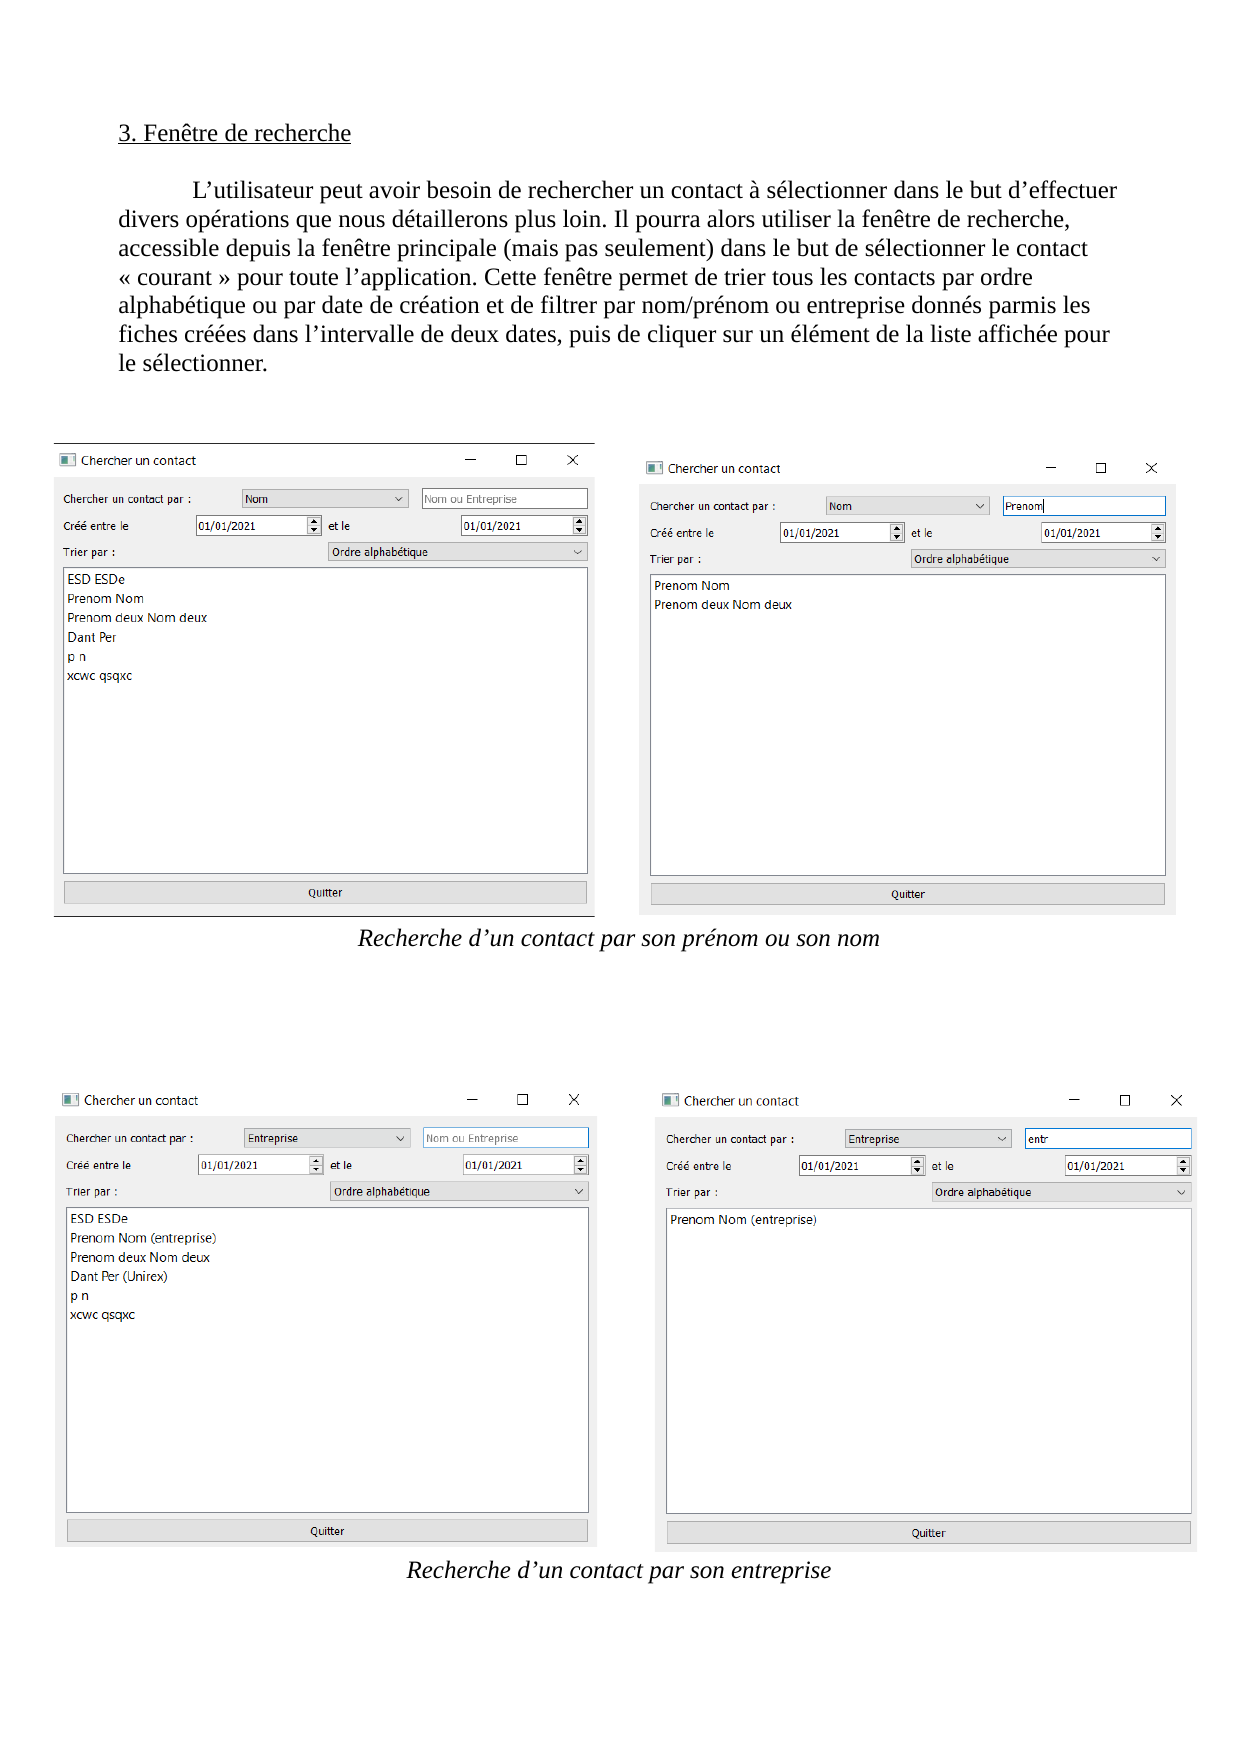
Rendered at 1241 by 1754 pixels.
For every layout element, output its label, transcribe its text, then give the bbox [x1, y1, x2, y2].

text Recherche d’un contact par son entreprise [118, 1556, 1122, 1584]
picture [55, 1087, 598, 1547]
text 3. Fenêtre de recherche [118, 118, 1122, 147]
picture [654, 1085, 1198, 1552]
picture [639, 453, 1176, 915]
picture [53, 443, 595, 917]
text Recherche d’un contact par son prénom ou son nom [118, 923, 1122, 952]
text L’utilisateur peut avoir besoin de rechercher un contact à sélectionner dans le but d’effectuer divers opérations que nous détaillerons plus loin. Il pourra alors utiliser la fenêtre de recherche, accessible depuis la fenêtre principale (mais pas seulement) dans le but de sélectionner le contact « courant » pour toute l’application. Cette fenêtre permet de trier tous les contacts par ordre alphabétique ou par date de création et de filtrer par nom/prénom ou entreprise donnés parmis les fiches créées dans l’intervalle de deux dates, puis de cliquer sur un élément de la liste affichée pour le sélectionner. [118, 176, 1122, 377]
